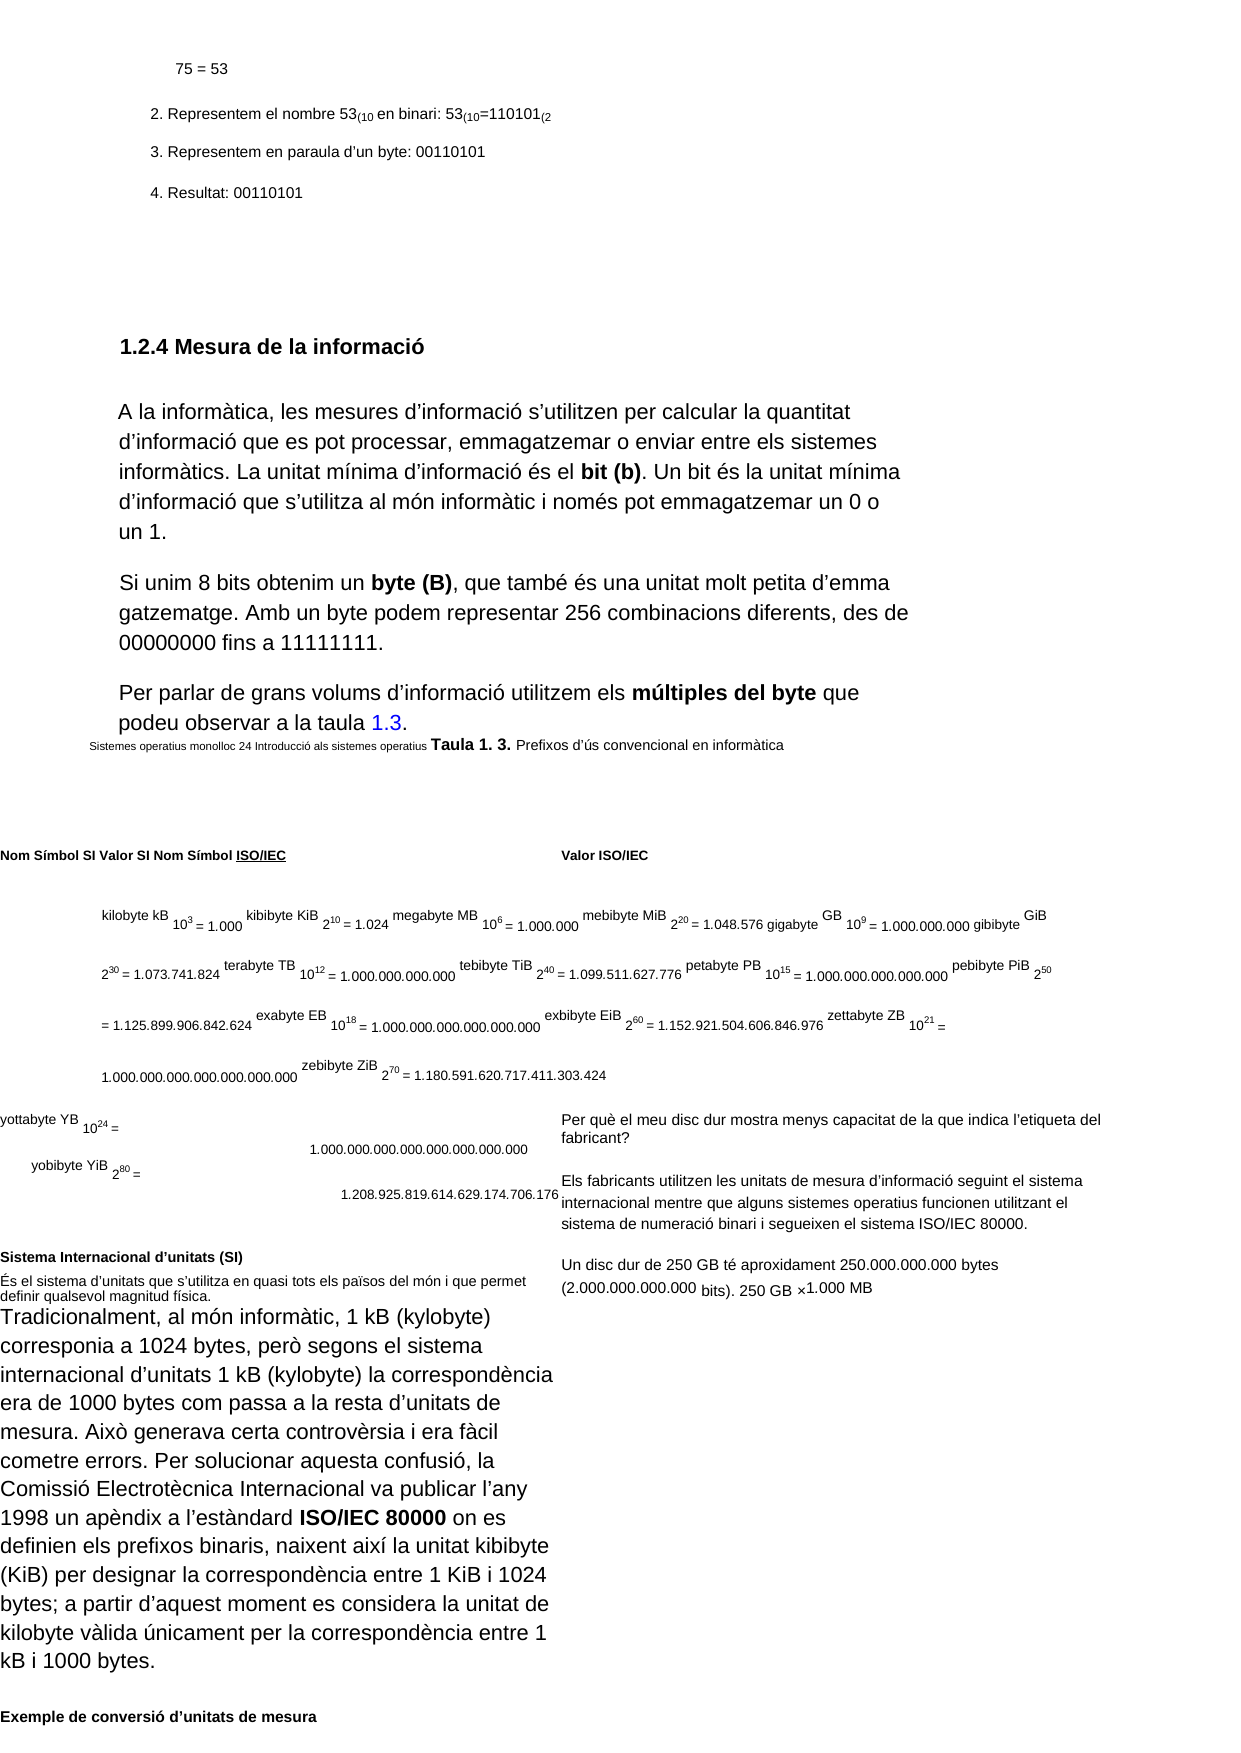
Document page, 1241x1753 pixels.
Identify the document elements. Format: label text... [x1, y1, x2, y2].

text És el sistema d’unitats que s’utilitza en quasi tots els països del món i que permet definir qualsevol magnitud física. [0, 1274, 561, 1304]
text informàtics. La unitat mínima d’informació és el bit (b). Un bit és la unitat mínima [118, 459, 1122, 484]
text 1.000.000.000.000.000.000.000.000 [0, 1141, 528, 1157]
text d’informació que es pot processar, emmagatzemar o enviar entre els sistemes [119, 429, 1122, 454]
text Valor ISO/IEC [561, 847, 1122, 863]
text Per parlar de grans volums d’informació utilitzem els múltiples del byte que [118, 680, 1122, 705]
text Si unim 8 bits obtenim un byte (B), que també és una unitat molt petita d’emma [119, 569, 1122, 594]
text Exemple de conversió d’unitats de mesura [0, 1707, 561, 1726]
text 1.2.4 Mesura de la informació [119, 334, 1122, 359]
text d’informació que s’utilitza al món informàtic i només pot emmagatzemar un 0 o [119, 489, 1122, 514]
text Nom Símbol SI Valor SI Nom Símbol ISO/IEC [0, 847, 561, 863]
text Sistema Internacional d’unitats (SI) [0, 1251, 561, 1266]
text 1.208.925.819.614.629.174.706.176 [0, 1187, 559, 1203]
text Tradicionalment, al món informàtic, 1 kB (kylobyte) corresponia a 1024 bytes, però segons el sistema internacional d’unitats 1 kB (kylobyte) la correspondència era de 1000 bytes com passa a la resta d’unitats de mesura. Això generava certa controvèrsia i era fàcil cometre errors. Per solucionar aquesta confusió, la Comissió Electrotècnica Internacional va publicar l’any 1998 un apèndix a l’estàndard ISO/IEC 80000 on es definien els prefixos binaris, naixent així la unitat kibibyte (KiB) per designar la correspondència entre 1 KiB i 1024 bytes; a partir d’aquest moment es considera la unitat de kilobyte vàlida únicament per la correspondència entre 1 kB i 1000 bytes. [0, 1304, 561, 1673]
text 75 = 53 [175, 60, 1122, 78]
text 4. Resultat: 00110101 [150, 184, 1122, 202]
text kilobyte kB 103 = 1.000 kibibyte KiB 210 = 1.024 megabyte MB 106 = 1.000.000 mebibyte MiB 220 = 1.048.576 gigabyte GB 109 = 1.000.000.000 gibibyte GiB 230 = 1.073.741.824 terabyte TB 1012 = 1.000.000.000.000 tebibyte TiB 240 = 1.099.511.627.776 petabyte PB 1015 = 1.000.000.000.000.000 pebibyte PiB 250 = 1.125.899.906.842.624 exabyte EB 1018 = 1.000.000.000.000.000.000 exbibyte EiB 260 = 1.152.921.504.606.846.976 zettabyte ZB 1021 = 1.000.000.000.000.000.000.000 zebibyte ZiB 270 = 1.180.591.620.717.411.303.424 [101, 907, 1057, 1085]
text Els fabricants utilitzen les unitats de mesura d’informació seguint el sistema internacional mentre que alguns sistemes operatius funcionen utilitzant el sistema de numeració binari i segueixen el sistema ISO/IEC 80000. [561, 1172, 1122, 1233]
text un 1. [118, 519, 1122, 544]
text 00000000 fins a 11111111. [119, 629, 1122, 654]
text 2. Representem el nombre 53(10 en binari: 53(10=110101(2 [150, 101, 1122, 124]
text A la informàtica, les mesures d’informació s’utilitzen per calcular la quantitat [118, 399, 1122, 424]
text Un disc dur de 250 GB té aproxidament 250.000.000.000 bytes (2.000.000.000.000 bits). 250 GB ×1.000 MB [561, 1258, 1122, 1300]
text podeu observar a la taula 1.3. [118, 710, 1122, 735]
text yottabyte YB 1024 = [0, 1111, 561, 1139]
text 3. Representem en paraula d’un byte: 00110101 [150, 143, 1122, 161]
text yobibyte YiB 280 = [31, 1157, 561, 1184]
text Sistemes operatius monolloc 24 Introducció als sistemes operatius Taula 1. 3. Prefixos d’ús convencional en informàtica [89, 735, 1093, 754]
text Per què el meu disc dur mostra menys capacitat de la que indica l’etiqueta del fabricant? [561, 1111, 1122, 1147]
text gatzematge. Amb un byte podem representar 256 combinacions diferents, des de [119, 599, 1122, 624]
